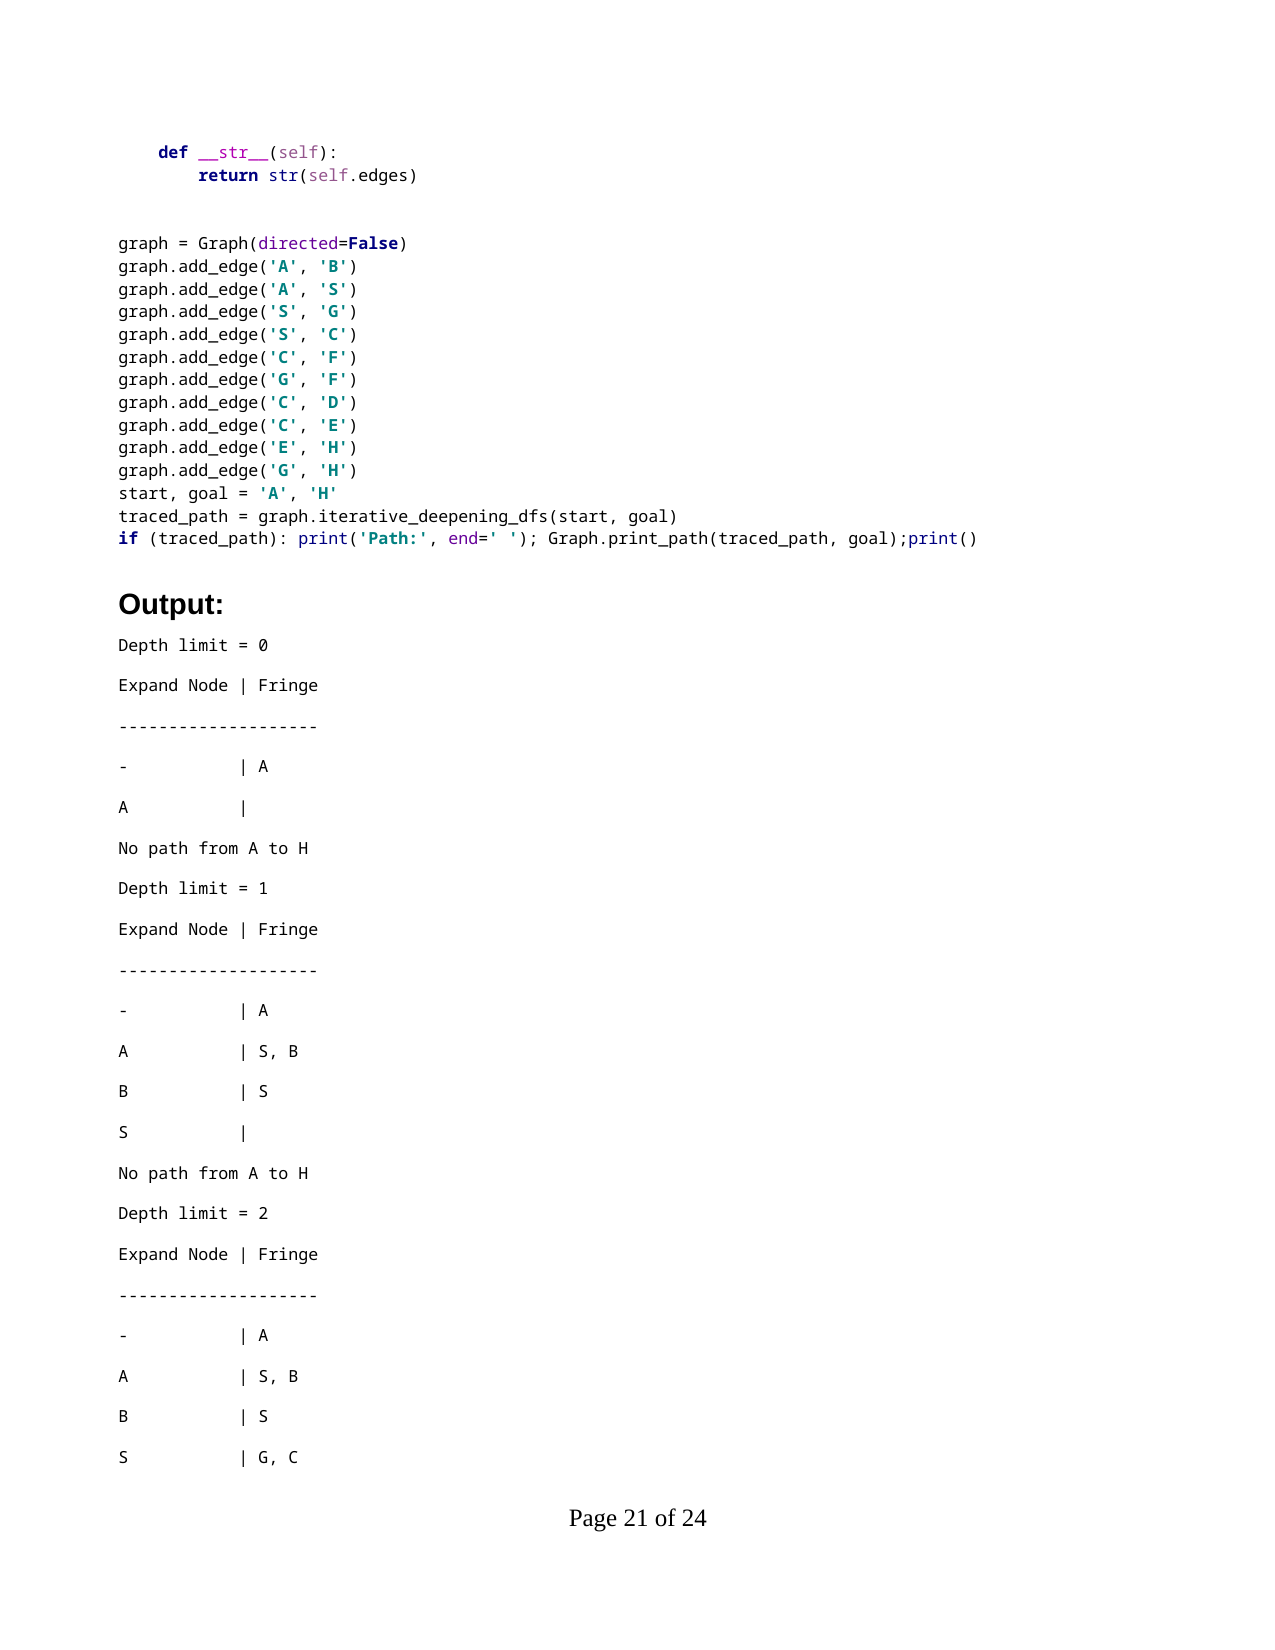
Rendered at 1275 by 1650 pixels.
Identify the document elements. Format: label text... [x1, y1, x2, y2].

subtitle Output: [118, 587, 1157, 621]
text A | S, B [118, 1039, 1157, 1062]
text B | S [118, 1080, 1157, 1103]
text A | [118, 796, 1157, 818]
text S | [118, 1121, 1157, 1143]
text Depth limit = 1 [118, 877, 1157, 899]
text Expand Node | Fringe [118, 674, 1157, 696]
text Depth limit = 0 [118, 633, 1157, 656]
text def __str__(self): return str(self.edges) graph = Graph(directed=False) graph.add_edge('A', 'B') graph.add_edge('A', 'S') graph.add_edge('S', 'G') graph.add_edge('S', 'C') graph.add_edge('C', 'F') graph.add_edge('G', 'F') graph.add_edge('C', 'D') graph.add_edge('C', 'E') graph.add_edge('E', 'H') graph.add_edge('G', 'H') start, goal = 'A', 'H' traced_path = graph.iterative_deepening_dfs(start, goal) if (traced_path): print('Path:', end=' '); Graph.print_path(traced_path, goal);print() [118, 118, 1157, 572]
text -------------------- [118, 1283, 1157, 1306]
text A | S, B [118, 1364, 1157, 1387]
text Expand Node | Fringe [118, 1242, 1157, 1265]
text - | A [118, 1324, 1157, 1346]
text -------------------- [118, 958, 1157, 981]
text S | G, C [118, 1446, 1157, 1468]
text Depth limit = 2 [118, 1202, 1157, 1224]
text No path from A to H [118, 1161, 1157, 1184]
text - | A [118, 999, 1157, 1021]
text Expand Node | Fringe [118, 917, 1157, 940]
text No path from A to H [118, 836, 1157, 859]
text -------------------- [118, 714, 1157, 737]
text - | A [118, 755, 1157, 778]
text B | S [118, 1405, 1157, 1428]
